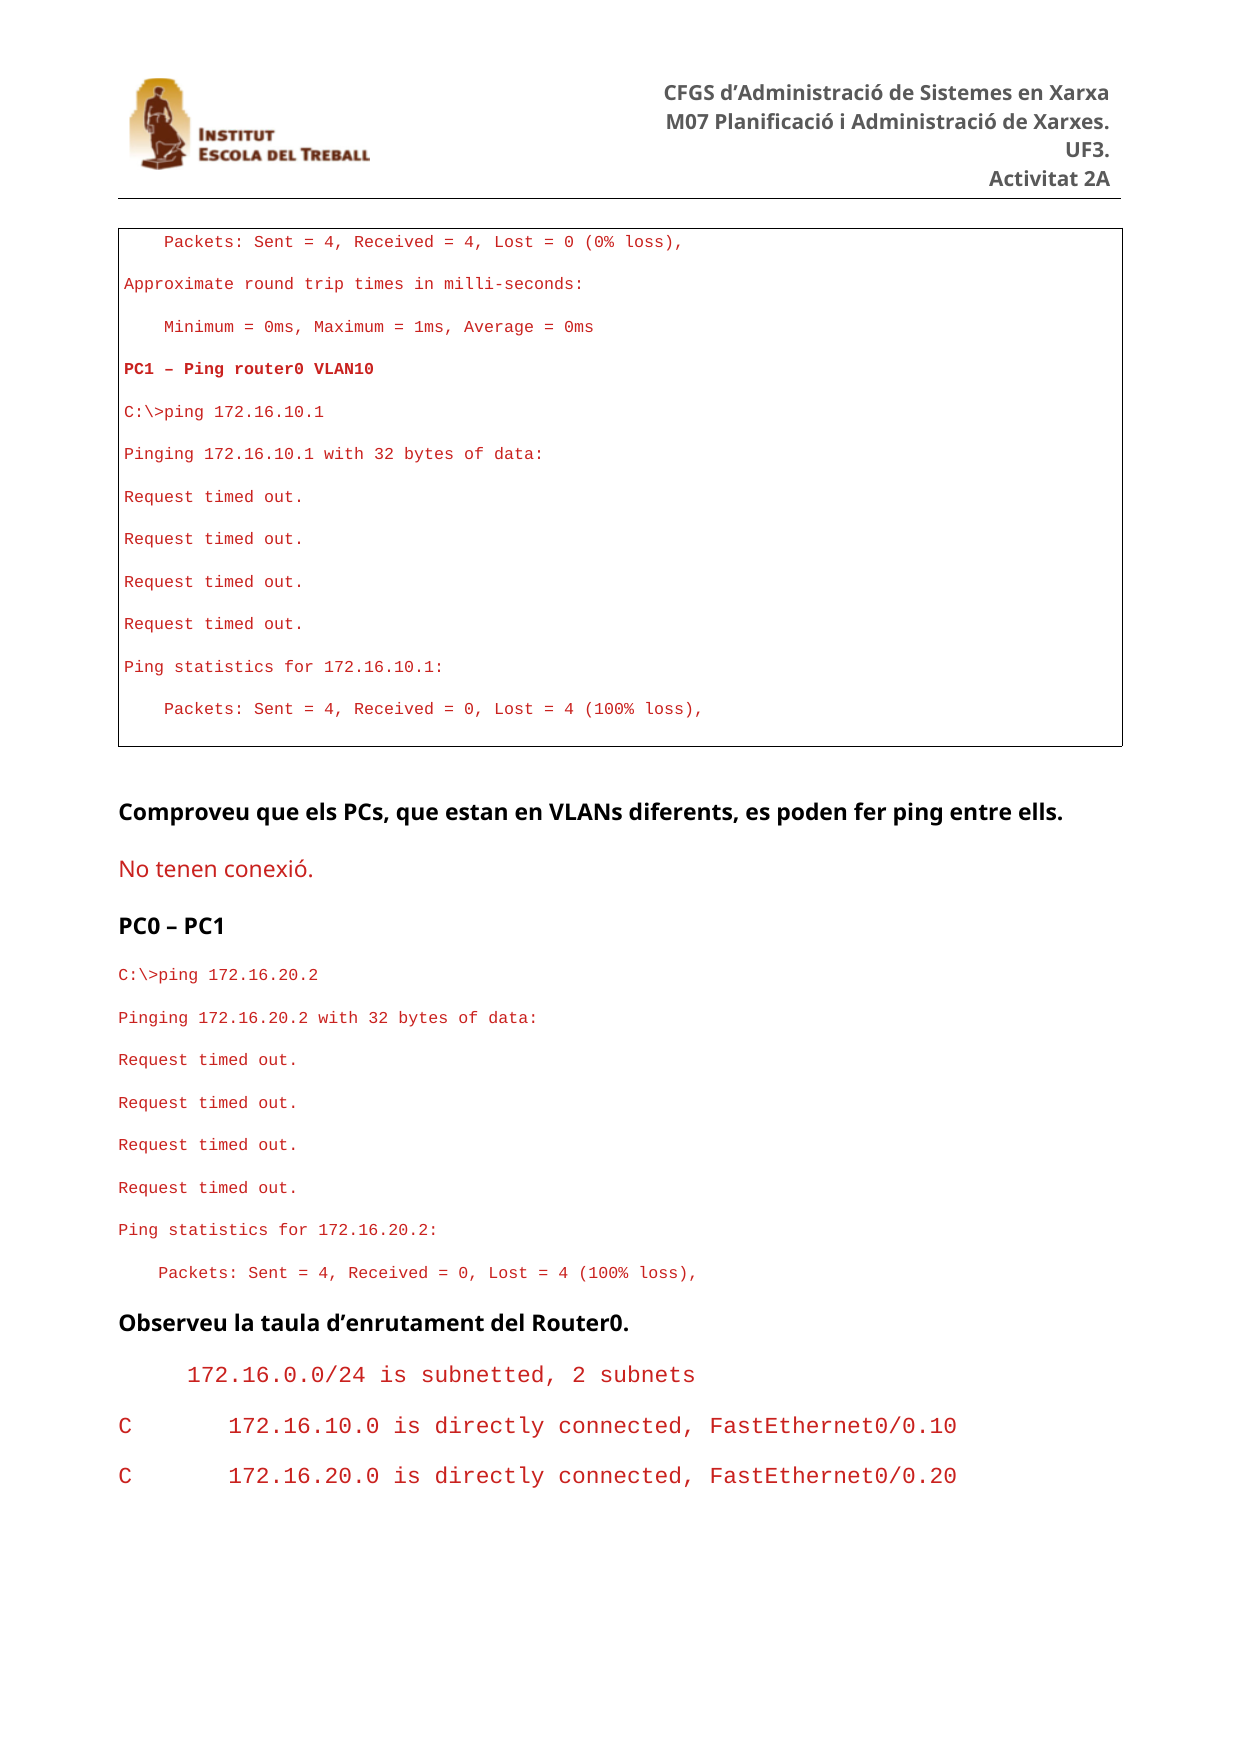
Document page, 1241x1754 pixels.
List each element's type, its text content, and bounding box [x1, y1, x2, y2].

text C:\>ping 172.16.20.2 [118, 967, 1122, 986]
text 172.16.0.0/24 is subnetted, 2 subnets [118, 1363, 1122, 1389]
text PC0 – PC1 [118, 910, 1122, 941]
text Ping statistics for 172.16.20.2: [118, 1222, 1122, 1241]
text C 172.16.10.0 is directly connected, FastEthernet0/0.10 [118, 1414, 1122, 1440]
text C 172.16.20.0 is directly connected, FastEthernet0/0.20 [118, 1465, 1122, 1491]
text Request timed out. [118, 1179, 1122, 1198]
text Request timed out. [118, 1137, 1122, 1156]
text Request timed out. [118, 1094, 1122, 1113]
table_cell Packets: Sent = 4, Received = 4, Lost = 0 (0% loss), Approximate round trip times in milli-seconds: Minimum = 0ms, Maximum = 1ms, Average = 0ms PC1 – Ping router0 VLAN10 C:\>ping 172.16.10.1 Pinging 172.16.10.1 with 32 bytes of data: Request timed out. Request timed out. Request timed out. Request timed out. Ping statistics for 172.16.10.1: Packets: Sent = 4, Received = 0, Lost = 4 (100% loss), [119, 229, 1122, 746]
text Comproveu que els PCs, que estan en VLANs diferents, es poden fer ping entre ells. [118, 796, 1122, 828]
text Request timed out. [118, 1052, 1122, 1071]
text Observeu la taula d’enrutament del Router0. [118, 1307, 1122, 1338]
text No tenen conexió. [118, 853, 1122, 884]
text Pinging 172.16.20.2 with 32 bytes of data: [118, 1009, 1122, 1028]
text Packets: Sent = 4, Received = 0, Lost = 4 (100% loss), [118, 1264, 1122, 1283]
picture [129, 78, 370, 170]
